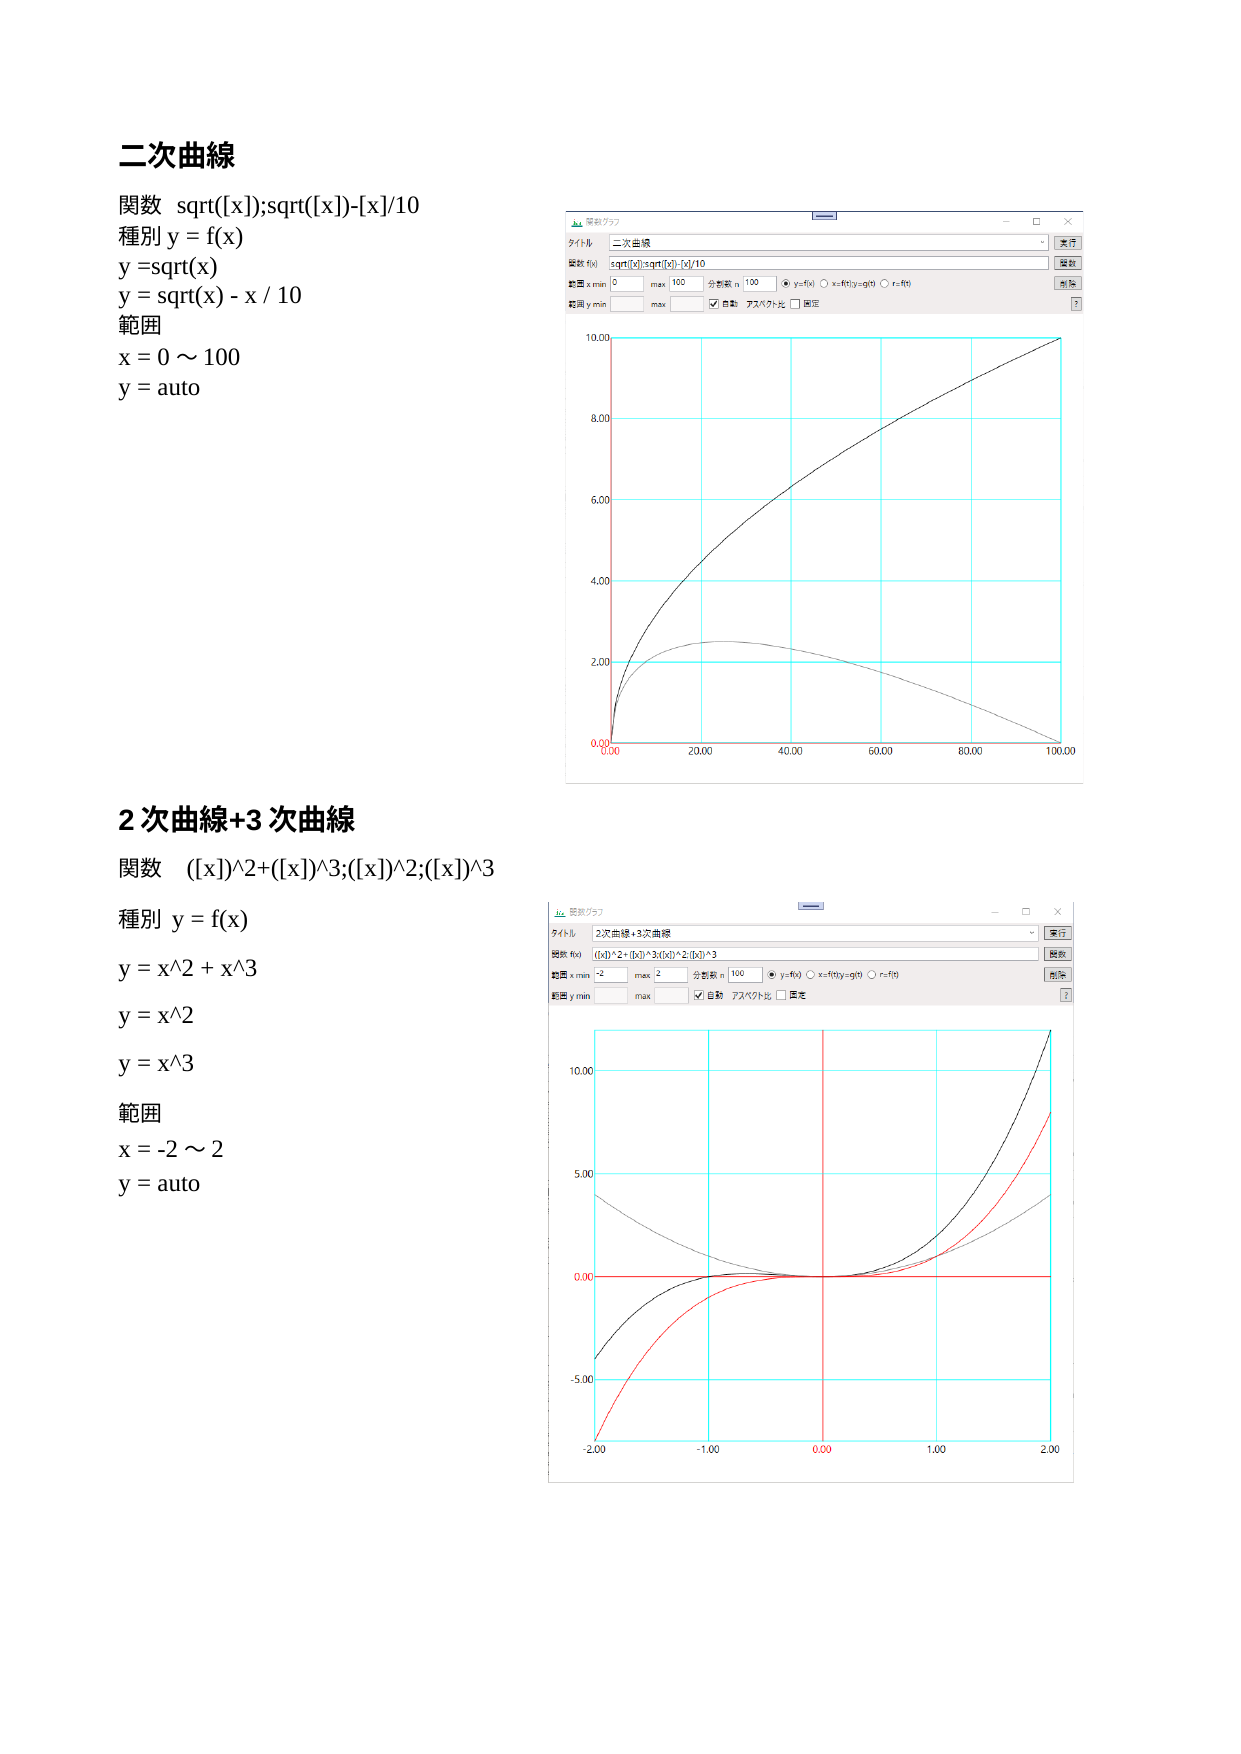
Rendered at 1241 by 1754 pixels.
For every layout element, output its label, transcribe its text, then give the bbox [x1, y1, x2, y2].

subtitle [1074, 953, 1122, 982]
subtitle 範囲 [118, 308, 565, 340]
picture [548, 902, 1074, 1483]
subtitle [1084, 308, 1122, 340]
subtitle y = x^2 [118, 1001, 548, 1029]
subtitle y = x^2 + x^3 [118, 953, 548, 982]
subtitle [1084, 372, 1122, 401]
subtitle 範囲 x = -2 ～ 2 y = auto [118, 1096, 548, 1263]
subtitle [1074, 1096, 1122, 1263]
subtitle y = auto [118, 372, 565, 401]
subtitle y = sqrt(x) - x / 10 [118, 280, 565, 308]
picture [565, 211, 1084, 784]
subtitle 関数 sqrt([x]);sqrt([x])-[x]/10 [118, 188, 1122, 219]
subtitle [1084, 251, 1122, 280]
subtitle [1074, 1001, 1122, 1029]
subtitle [1074, 902, 1122, 934]
subtitle x = 0 ～ 100 [118, 340, 565, 372]
subtitle y =sqrt(x) [118, 251, 565, 280]
subtitle 関数 ([x])^2+([x])^3;([x])^2;([x])^3 [118, 851, 1122, 883]
subtitle [1084, 280, 1122, 308]
subtitle [1084, 340, 1122, 372]
subtitle 二次曲線 [118, 133, 1122, 175]
subtitle 種別 y = f(x) [118, 902, 548, 934]
subtitle y = x^3 [118, 1048, 548, 1077]
subtitle [1084, 219, 1122, 251]
subtitle 種別 y = f(x) [118, 219, 565, 251]
subtitle 2次曲線+3次曲線 [118, 796, 1122, 838]
subtitle [1074, 1048, 1122, 1077]
